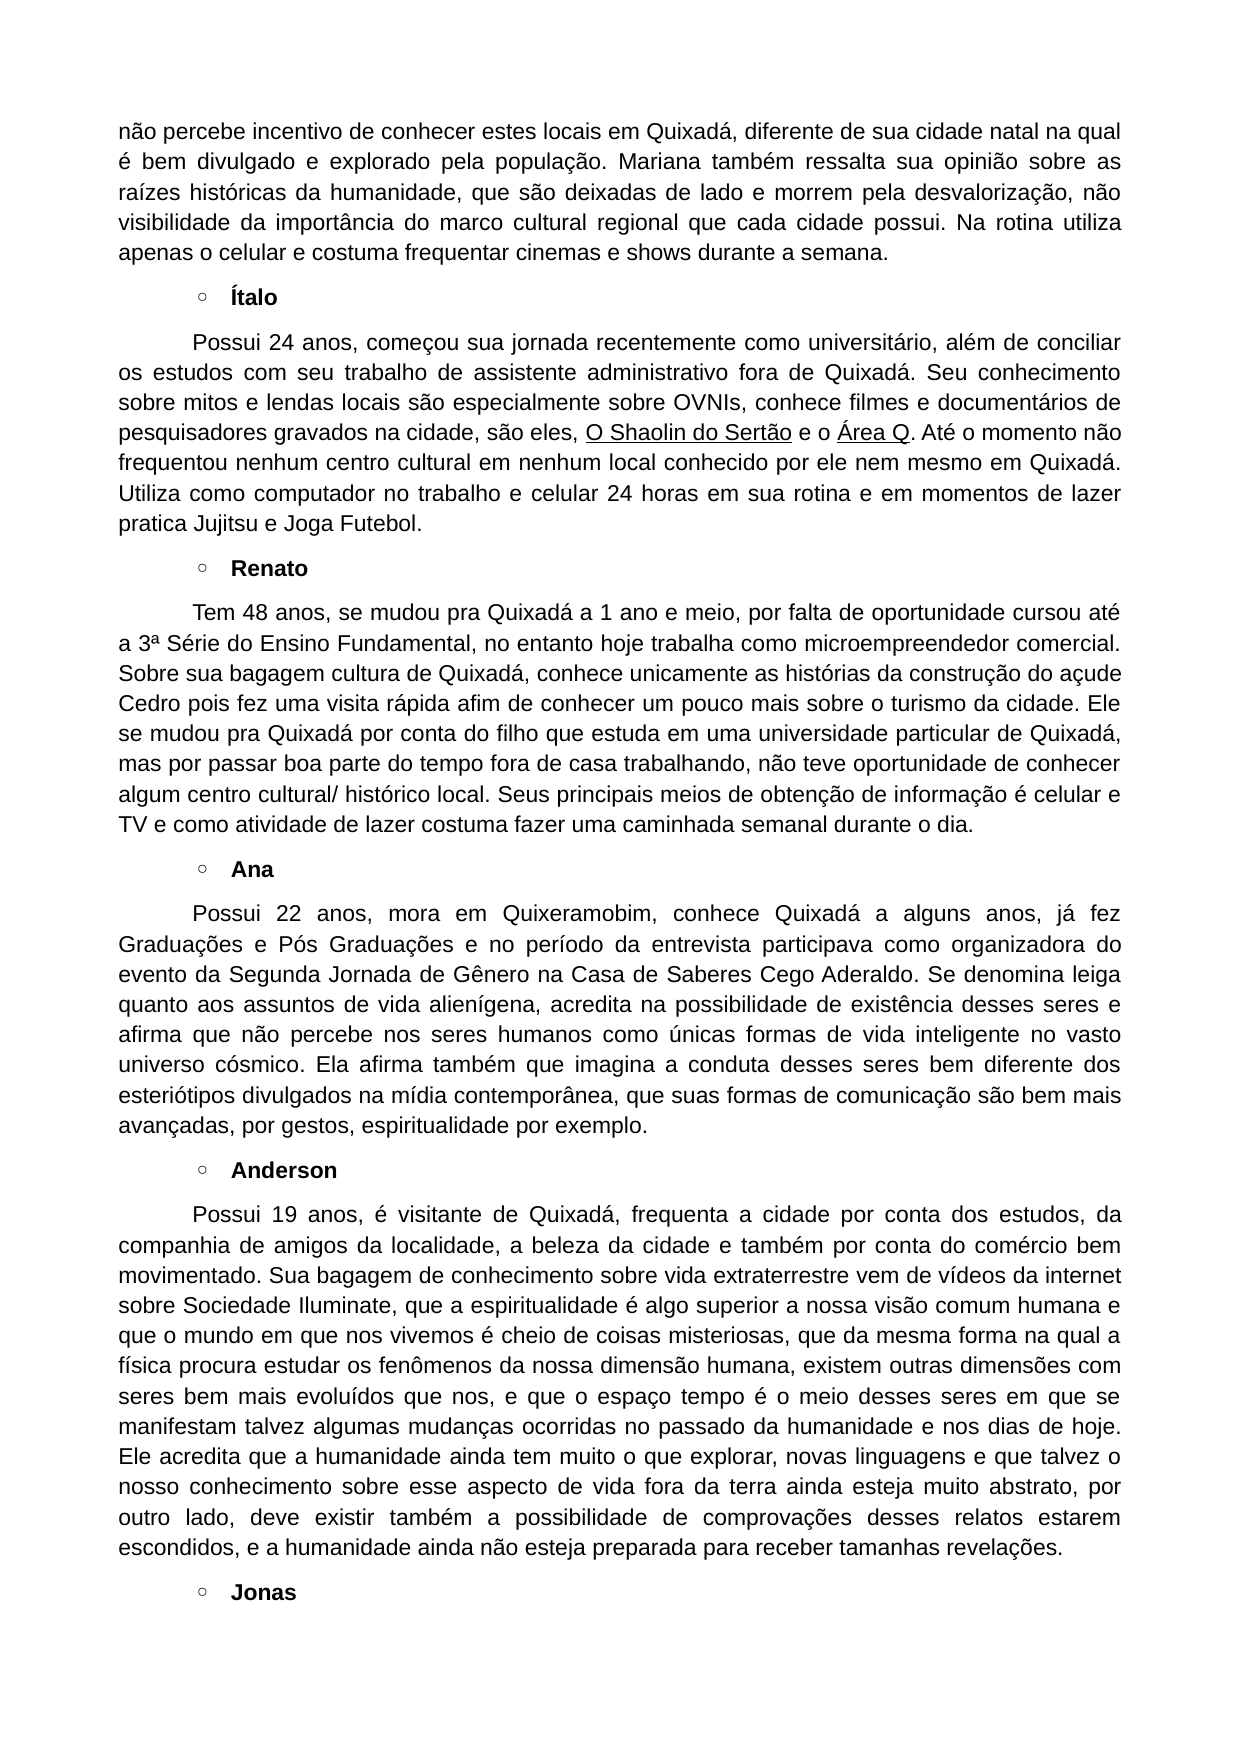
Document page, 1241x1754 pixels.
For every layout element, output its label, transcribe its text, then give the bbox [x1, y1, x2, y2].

text Possui 22 anos, mora em Quixeramobim, conhece Quixadá a alguns anos, já fez Graduações e Pós Graduações e no período da entrevista participava como organizadora do evento da Segunda Jornada de Gênero na Casa de Saberes Cego Aderaldo. Se denomina leiga quanto aos assuntos de vida alienígena, acredita na possibilidade de existência desses seres e afirma que não percebe nos seres humanos como únicas formas de vida inteligente no vasto universo cósmico. Ela afirma também que imagina a conduta desses seres bem diferente dos esteriótipos divulgados na mídia contemporânea, que suas formas de comunicação são bem mais avançadas, por gestos, espiritualidade por exemplo. [118, 900, 1122, 1138]
text Tem 48 anos, se mudou pra Quixadá a 1 ano e meio, por falta de oportunidade cursou até a 3ª Série do Ensino Fundamental, no entanto hoje trabalha como microempreendedor comercial. Sobre sua bagagem cultura de Quixadá, conhece unicamente as histórias da construção do açude Cedro pois fez uma visita rápida afim de conhecer um pouco mais sobre o turismo da cidade. Ele se mudou pra Quixadá por conta do filho que estuda em uma universidade particular de Quixadá, mas por passar boa parte do tempo fora de casa trabalhando, não teve oportunidade de conhecer algum centro cultural/ histórico local. Seus principais meios de obtenção de informação é celular e TV e como atividade de lazer costuma fazer uma caminhada semanal durante o dia. [118, 599, 1122, 837]
list Jonas [193, 1578, 1122, 1605]
list Ítalo [193, 284, 1122, 310]
text Possui 24 anos, começou sua jornada recentemente como universitário, além de conciliar os estudos com seu trabalho de assistente administrativo fora de Quixadá. Seu conhecimento sobre mitos e lendas locais são especialmente sobre OVNIs, conhece filmes e documentários de pesquisadores gravados na cidade, são eles, O Shaolin do Sertão e o Área Q. Até o momento não frequentou nenhum centro cultural em nenhum local conhecido por ele nem mesmo em Quixadá. Utiliza como computador no trabalho e celular 24 horas em sua rotina e em momentos de lazer pratica Jujitsu e Joga Futebol. [118, 328, 1122, 536]
list Anderson [193, 1157, 1122, 1183]
list Ana [193, 856, 1122, 882]
text Possui 19 anos, é visitante de Quixadá, frequenta a cidade por conta dos estudos, da companhia de amigos da localidade, a beleza da cidade e também por conta do comércio bem movimentado. Sua bagagem de conhecimento sobre vida extraterrestre vem de vídeos da internet sobre Sociedade Iluminate, que a espiritualidade é algo superior a nossa visão comum humana e que o mundo em que nos vivemos é cheio de coisas misteriosas, que da mesma forma na qual a física procura estudar os fenômenos da nossa dimensão humana, existem outras dimensões com seres bem mais evoluídos que nos, e que o espaço tempo é o meio desses seres em que se manifestam talvez algumas mudanças ocorridas no passado da humanidade e nos dias de hoje. Ele acredita que a humanidade ainda tem muito o que explorar, novas linguagens e que talvez o nosso conhecimento sobre esse aspecto de vida fora da terra ainda esteja muito abstrato, por outro lado, deve existir também a possibilidade de comprovações desses relatos estarem escondidos, e a humanidade ainda não esteja preparada para receber tamanhas revelações. [118, 1201, 1122, 1560]
list Renato [193, 554, 1122, 581]
text não percebe incentivo de conhecer estes locais em Quixadá, diferente de sua cidade natal na qual é bem divulgado e explorado pela população. Mariana também ressalta sua opinião sobre as raízes históricas da humanidade, que são deixadas de lado e morrem pela desvalorização, não visibilidade da importância do marco cultural regional que cada cidade possui. Na rotina utiliza apenas o celular e costuma frequentar cinemas e shows durante a semana. [118, 118, 1122, 265]
